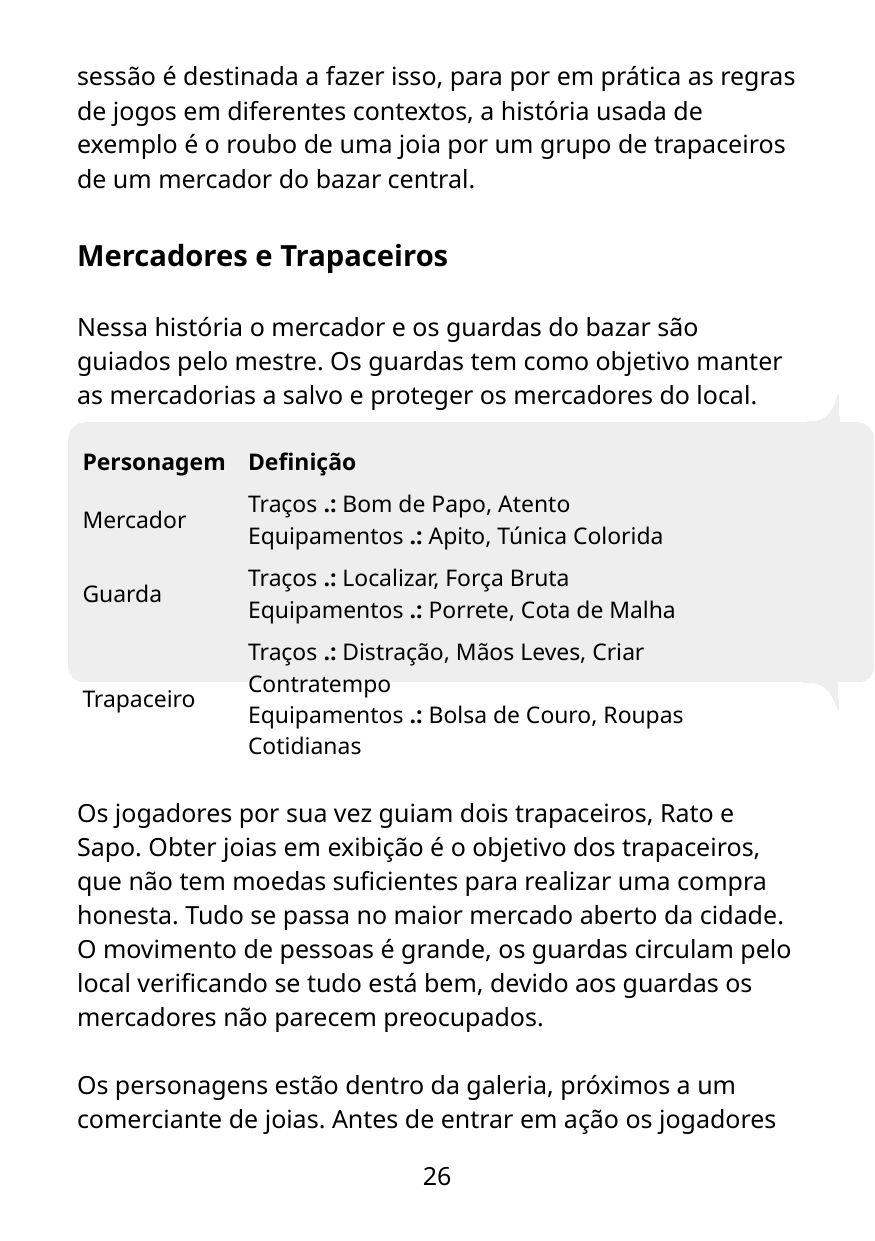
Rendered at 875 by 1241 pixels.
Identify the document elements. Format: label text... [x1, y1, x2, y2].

subtitle Mercadores e Trapaceiros [77, 235, 797, 275]
text Os personagens estão dentro da galeria, próximos a um comerciante de joias. Antes de entrar em ação os jogadores [77, 1068, 797, 1136]
table_cell Trapaceiro [77, 681, 242, 767]
text sessão é destinada a fazer isso, para por em prática as regras de jogos em diferentes contextos, a história usada de exemplo é o roubo de uma joia por um grupo de trapaceiros de um mercador do bazar central. [77, 59, 797, 195]
table_cell Traços .: Distração, Mãos Leves, Criar Contratempo Equipamentos .: Bolsa de Couro, Roupas Cotidianas [242, 682, 797, 767]
text Nessa história o mercador e os guardas do bazar são guiados pelo mestre. Os guardas tem como objetivo manter as mercadorias a salvo e proteger os mercadores do local. [77, 309, 797, 412]
text Os jogadores por sua vez guiam dois trapaceiros, Rato e Sapo. Obter joias em exibição é o objetivo dos trapaceiros, que não tem moedas suficientes para realizar uma compra honesta. Tudo se passa no maior mercado aberto da cidade. O movimento de pessoas é grande, os guardas circulam pelo local verificando se tudo está bem, devido aos guardas os mercadores não parecem preocupados. [77, 796, 797, 1034]
